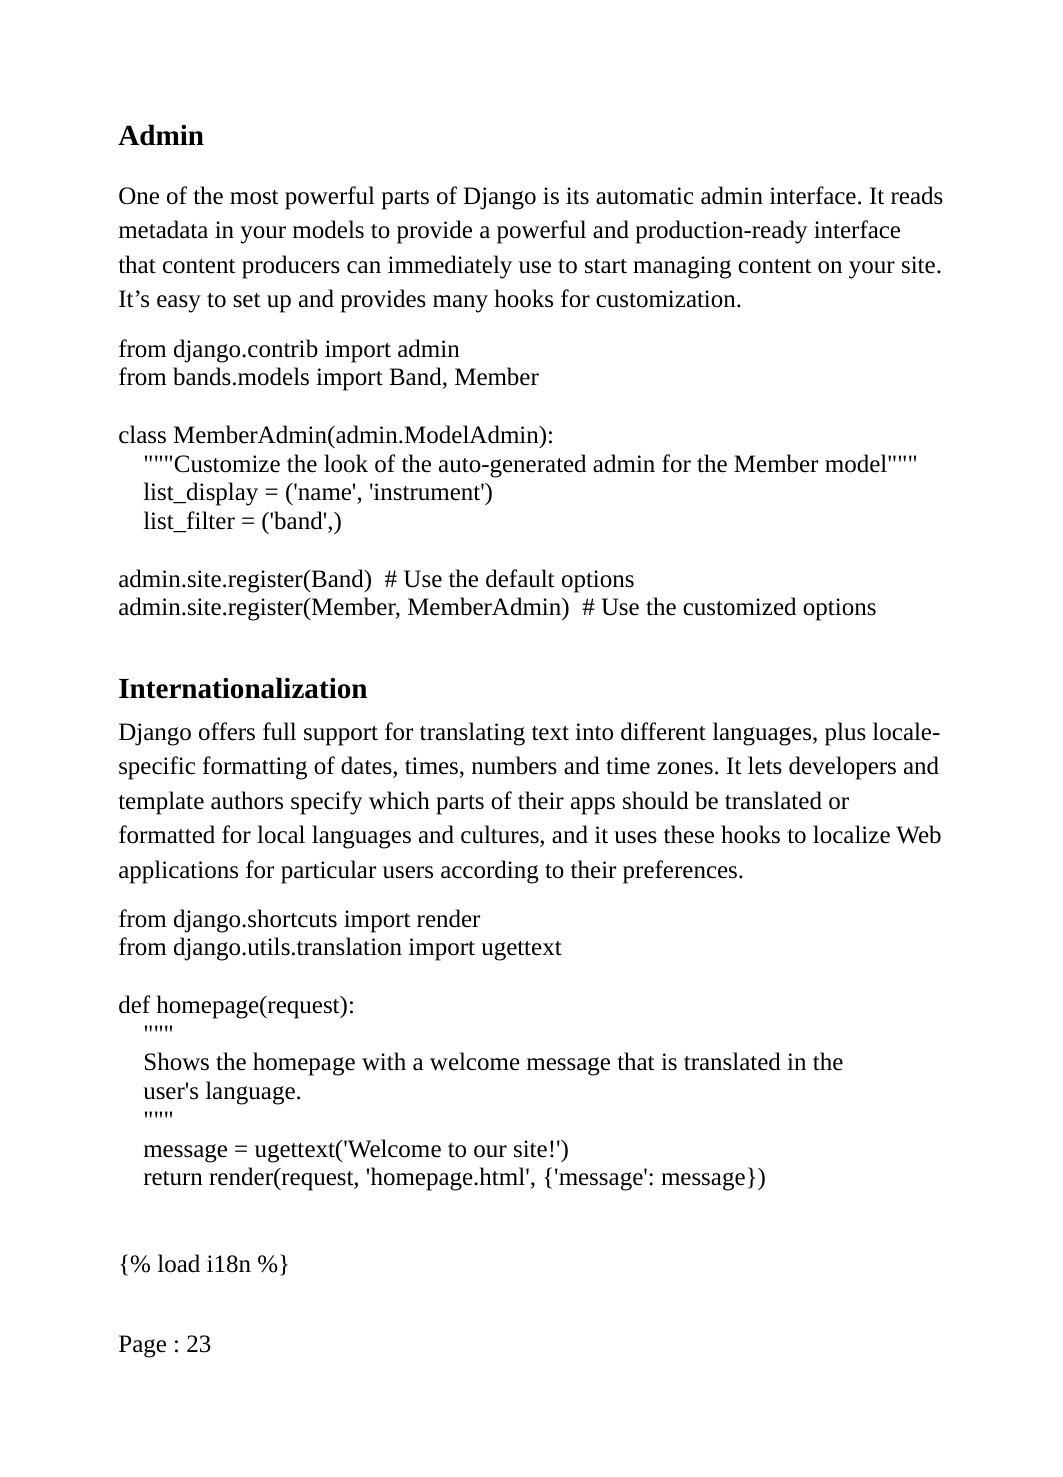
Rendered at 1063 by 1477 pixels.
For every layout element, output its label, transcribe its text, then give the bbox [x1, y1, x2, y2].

text from django.utils.translation import ugettext [118, 932, 945, 961]
subtitle Internationalization [118, 671, 945, 704]
text from django.contrib import admin [118, 334, 945, 362]
text message = ugettext('Welcome to our site!') [118, 1134, 945, 1162]
text """Customize the look of the auto-generated admin for the Member model""" [118, 449, 945, 477]
text {% load i18n %} [118, 1249, 945, 1278]
text user's language. [118, 1076, 945, 1105]
text from bands.models import Band, Member [118, 362, 945, 391]
text list_display = ('name', 'instrument') [118, 477, 945, 506]
text class MemberAdmin(admin.ModelAdmin): [118, 420, 945, 449]
text Shows the homepage with a welcome message that is translated in the [118, 1047, 945, 1076]
text from django.shortcuts import render [118, 904, 945, 932]
text def homepage(request): [118, 990, 945, 1019]
text admin.site.register(Band) # Use the default options [118, 564, 945, 592]
text One of the most powerful parts of Django is its automatic admin interface. It reads metadata in your models to provide a powerful and production-ready interface that content producers can immediately use to start managing content on your site. It’s easy to set up and provides many hooks for customization. [118, 181, 945, 313]
text admin.site.register(Member, MemberAdmin) # Use the customized options [118, 592, 945, 621]
text """ [118, 1019, 945, 1047]
text list_filter = ('band',) [118, 506, 945, 535]
text Django offers full support for translating text into different languages, plus locale-specific formatting of dates, times, numbers and time zones. It lets developers and template authors specify which parts of their apps should be translated or formatted for local languages and cultures, and it uses these hooks to localize Web applications for particular users according to their preferences. [118, 717, 945, 883]
text """ [118, 1105, 945, 1134]
subtitle Admin [118, 118, 945, 152]
text return render(request, 'homepage.html', {'message': message}) [118, 1162, 945, 1191]
